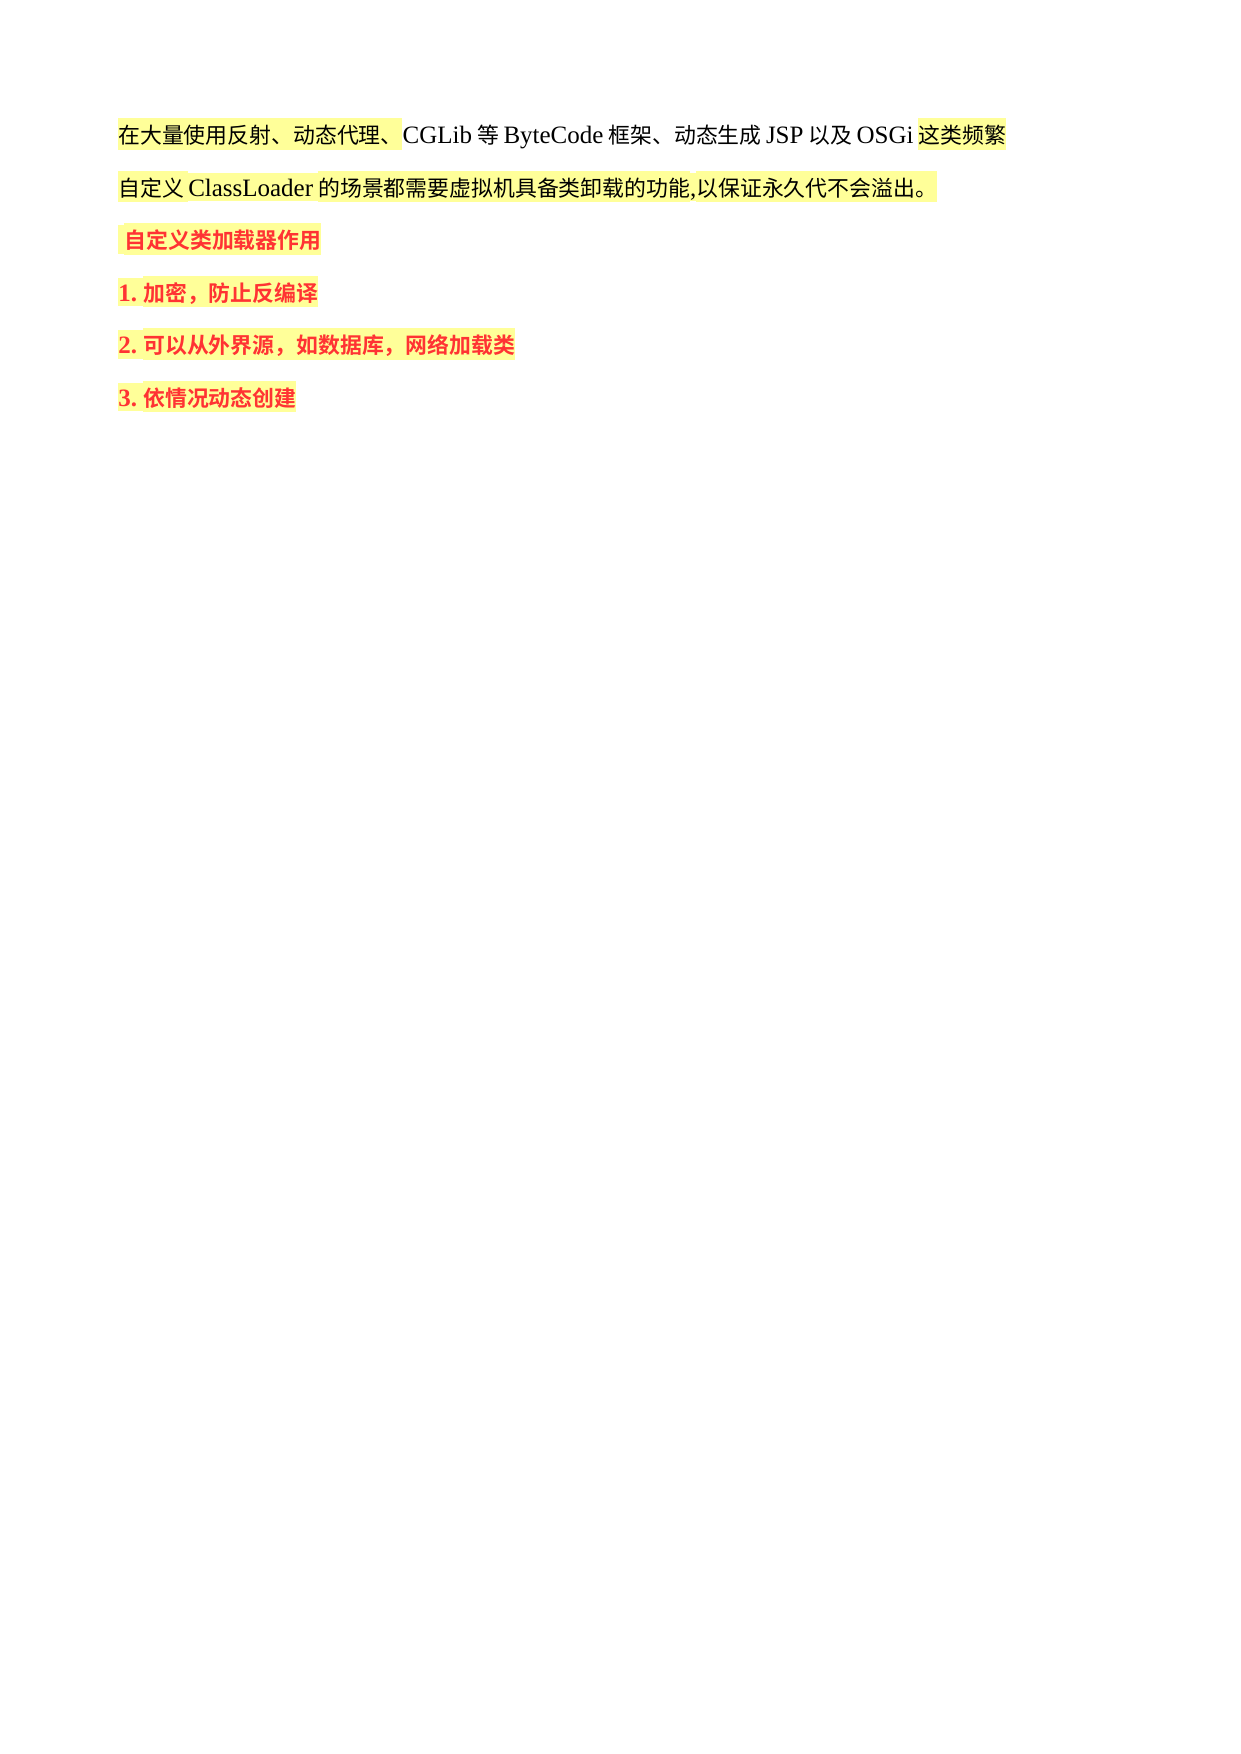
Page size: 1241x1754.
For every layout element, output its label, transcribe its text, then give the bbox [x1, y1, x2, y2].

text 自定义类加载器作用 [118, 223, 1122, 255]
text 自定义ClassLoader的场景都需要虚拟机具备类卸载的功能,以保证永久代不会溢出。 [118, 171, 1122, 202]
text 2. 可以从外界源，如数据库，网络加载类 [118, 328, 1122, 360]
text 在大量使用反射、动态代理、CGLib等ByteCode框架、动态生成JSP以及OSGi这类频繁 [118, 118, 1122, 150]
text 1. 加密，防止反编译 [118, 276, 1122, 307]
text 3. 依情况动态创建 [118, 381, 1122, 412]
